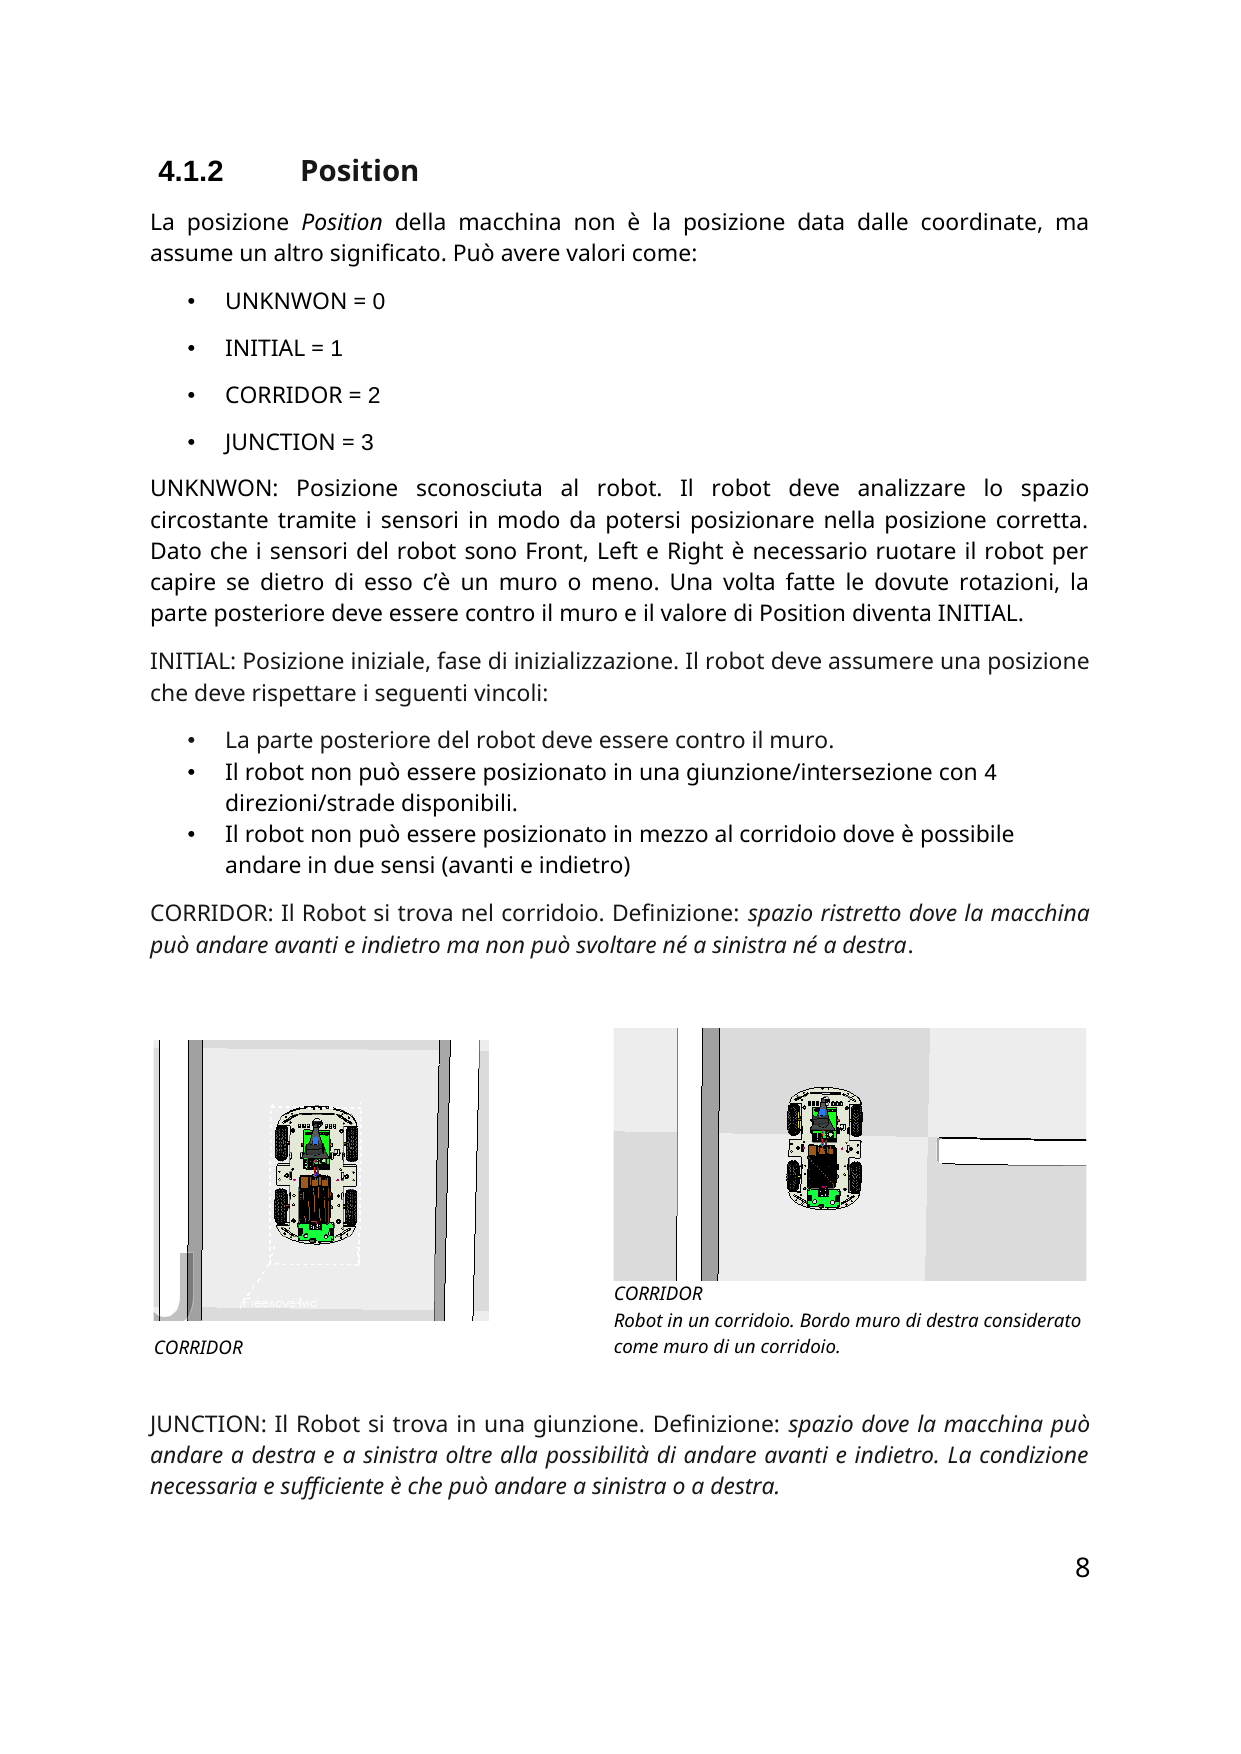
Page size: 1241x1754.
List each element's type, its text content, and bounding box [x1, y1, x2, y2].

list Il robot non può essere posizionato in una giunzione/intersezione con 4 direzioni/strade disponibili. [187, 756, 1090, 818]
subtitle Position [150, 150, 1090, 190]
text UNKNWON: Posizione sconosciuta al robot. Il robot deve analizzare lo spazio circostante tramite i sensori in modo da potersi posizionare nella posizione corretta. Dato che i sensori del robot sono Front, Left e Right è necessario ruotare il robot per capire se dietro di esso c’è un muro o meno. Una volta fatte le dovute rotazioni, la parte posteriore deve essere contro il muro e il valore di Position diventa INITIAL. [150, 472, 1090, 628]
text JUNCTION: Il Robot si trova in una giunzione. Definizione: spazio dove la macchina può andare a destra e a sinistra oltre alla possibilità di andare avanti e indietro. La condizione necessaria e sufficiente è che può andare a sinistra o a destra. [150, 1408, 1090, 1501]
list INITIAL = 1 [187, 332, 1090, 363]
list La parte posteriore del robot deve essere contro il muro. [187, 724, 1090, 756]
picture [613, 1028, 1087, 1281]
list Il robot non può essere posizionato in mezzo al corridoio dove è possibile andare in due sensi (avanti e indietro) [187, 818, 1090, 881]
list CORRIDOR = 2 [187, 378, 1090, 410]
text CORRIDOR [613, 1281, 1086, 1306]
text INITIAL: Posizione iniziale, fase di inizializzazione. Il robot deve assumere una posizione che deve rispettare i seguenti vincoli: [150, 645, 1090, 708]
text CORRIDOR: Il Robot si trova nel corridoio. Definizione: spazio ristretto dove la macchina può andare avanti e indietro ma non può svoltare né a sinistra né a destra. [150, 897, 1090, 960]
text La posizione Position della macchina non è la posizione data dalle coordinate, ma assume un altro significato. Può avere valori come: [150, 206, 1090, 268]
picture [153, 1040, 489, 1321]
text Robot in un corridoio. Bordo muro di destra considerato come muro di un corridoio. [613, 1307, 1086, 1358]
text CORRIDOR [154, 1321, 489, 1360]
list JUNCTION = 3 [187, 425, 1090, 457]
list UNKNWON = 0 [187, 285, 1090, 316]
